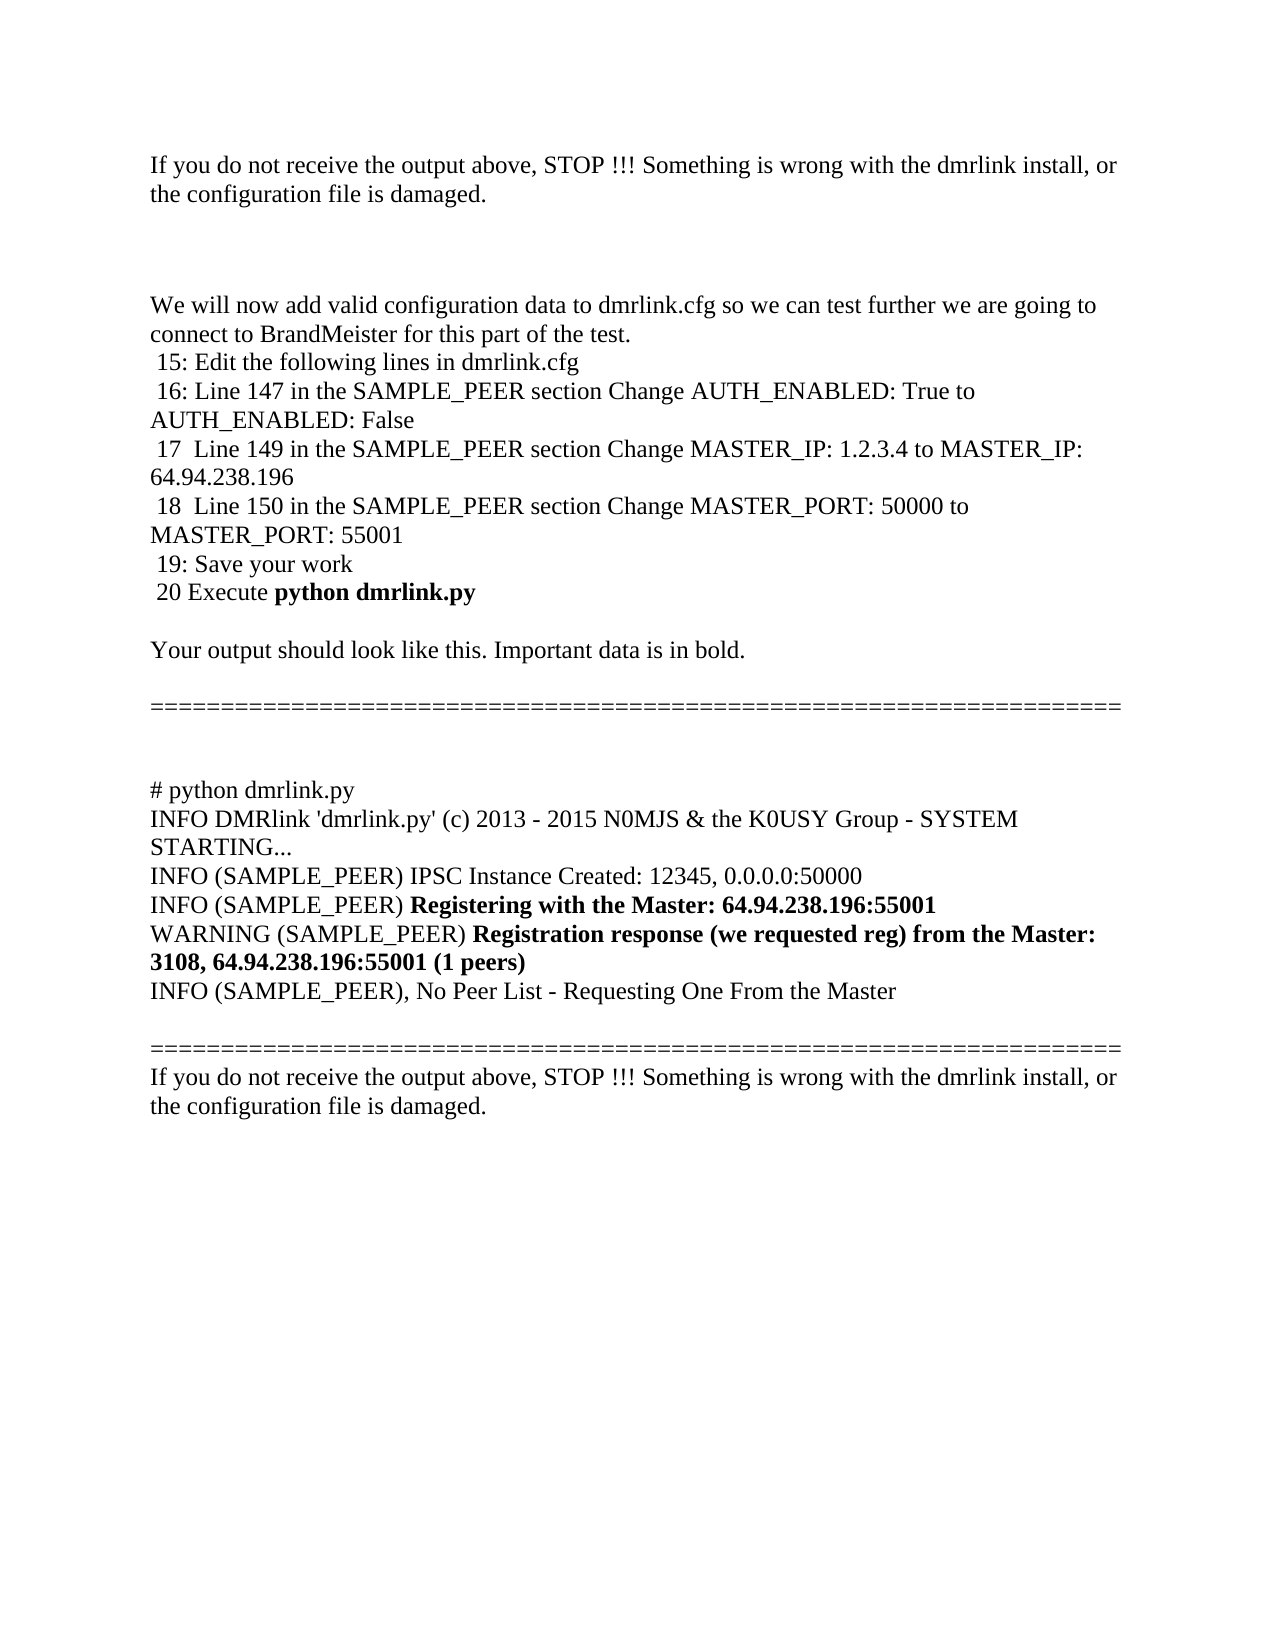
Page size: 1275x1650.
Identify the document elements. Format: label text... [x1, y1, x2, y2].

text We will now add valid configuration data to dmrlink.cfg so we can test further we are going to connect to BrandMeister for this part of the test. 15: Edit the following lines in dmrlink.cfg 16: Line 147 in the SAMPLE_PEER section Change AUTH_ENABLED: True to AUTH_ENABLED: False 17 Line 149 in the SAMPLE_PEER section Change MASTER_IP: 1.2.3.4 to MASTER_IP: 64.94.238.196 18 Line 150 in the SAMPLE_PEER section Change MASTER_PORT: 50000 to MASTER_PORT: 55001 19: Save your work 20 Execute python dmrlink.py Your output should look like this. Important data is in bold. ===================================================================== [150, 232, 1125, 721]
text # python dmrlink.py INFO DMRlink 'dmrlink.py' (c) 2013 - 2015 N0MJS & the K0USY Group - SYSTEM STARTING... INFO (SAMPLE_PEER) IPSC Instance Created: 12345, 0.0.0.0:50000 INFO (SAMPLE_PEER) Registering with the Master: 64.94.238.196:55001 WARNING (SAMPLE_PEER) Registration response (we requested reg) from the Master: 3108, 64.94.238.196:55001 (1 peers) INFO (SAMPLE_PEER), No Peer List - Requesting One From the Master ===================================================================== If you do not receive the output above, STOP !!! Something is wrong with the dmrlink install, or the configuration file is damaged. [150, 746, 1125, 1177]
text If you do not receive the output above, STOP !!! Something is wrong with the dmrlink install, or the configuration file is damaged. [150, 150, 1125, 207]
